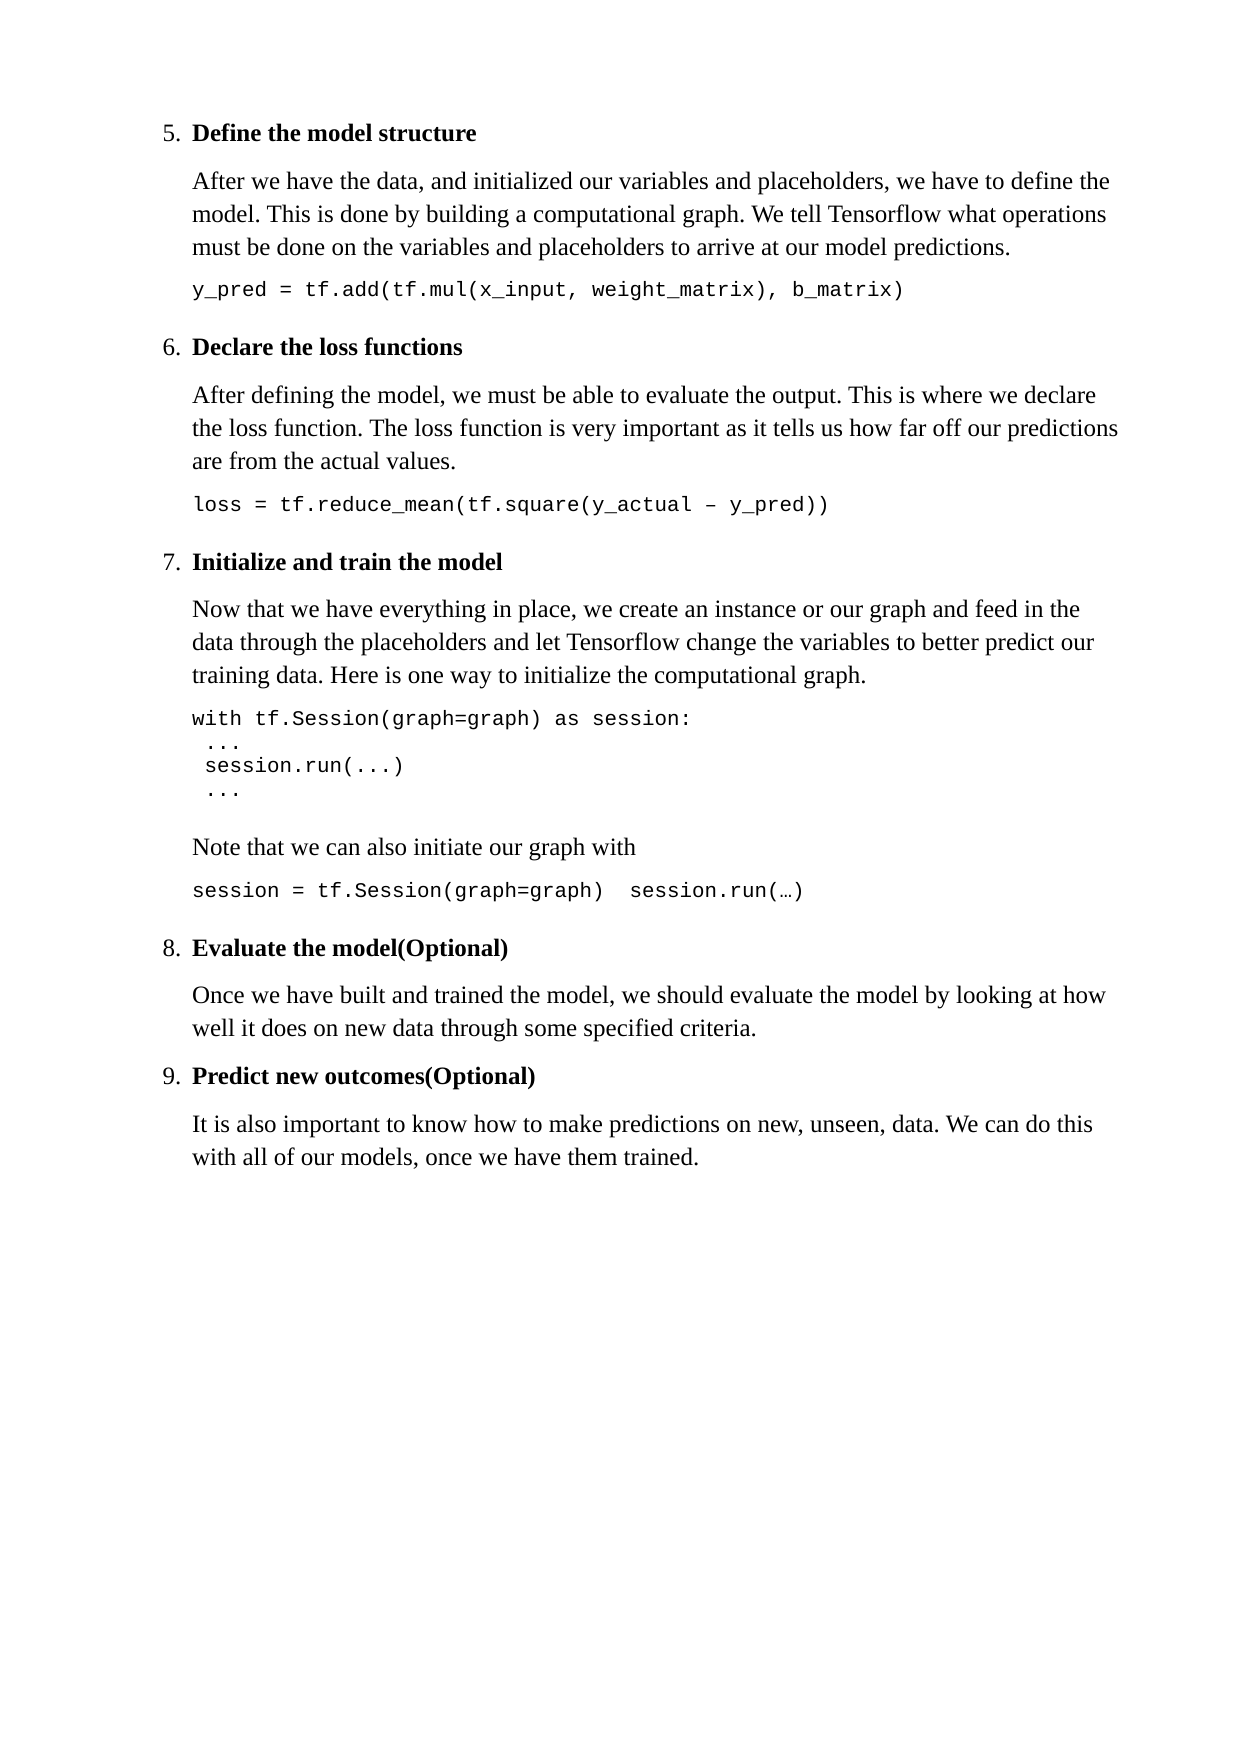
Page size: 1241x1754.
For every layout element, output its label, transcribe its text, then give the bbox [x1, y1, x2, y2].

list Once we have built and trained the model, we should evaluate the model by looking at how well it does on new data through some specified criteria. [162, 981, 1122, 1042]
list ... [162, 779, 1122, 803]
list with tf.Session(graph=graph) as session: [162, 708, 1122, 732]
list session = tf.Session(graph=graph) session.run(…) [162, 880, 1122, 903]
list ... [162, 732, 1122, 755]
list y_pred = tf.add(tf.mul(x_input, weight_matrix), b_matrix) [162, 279, 1122, 303]
list Note that we can also initiate our graph with [162, 832, 1122, 861]
list Now that we have everything in place, we create an instance or our graph and feed in the data through the placeholders and let Tensorflow change the variables to better predict our training data. Here is one way to initialize the computational graph. [162, 594, 1122, 689]
list Evaluate the model(Optional) [162, 933, 1122, 962]
list After we have the data, and initialized our variables and placeholders, we have to define the model. This is done by building a computational graph. We tell Tensorflow what operations must be done on the variables and placeholders to arrive at our model predictions. [162, 166, 1122, 261]
list loss = tf.reduce_mean(tf.square(y_actual – y_pred)) [162, 494, 1122, 517]
list After defining the model, we must be able to evaluate the output. This is where we declare the loss function. The loss function is very important as it tells us how far off our predictions are from the actual values. [162, 380, 1122, 475]
list Declare the loss functions [162, 332, 1122, 361]
list Define the model structure [162, 118, 1122, 147]
list Initialize and train the model [162, 547, 1122, 576]
list It is also important to know how to make predictions on new, unseen, data. We can do this with all of our models, once we have them trained. [162, 1109, 1122, 1171]
list session.run(...) [162, 755, 1122, 779]
list Predict new outcomes(Optional) [162, 1061, 1122, 1090]
